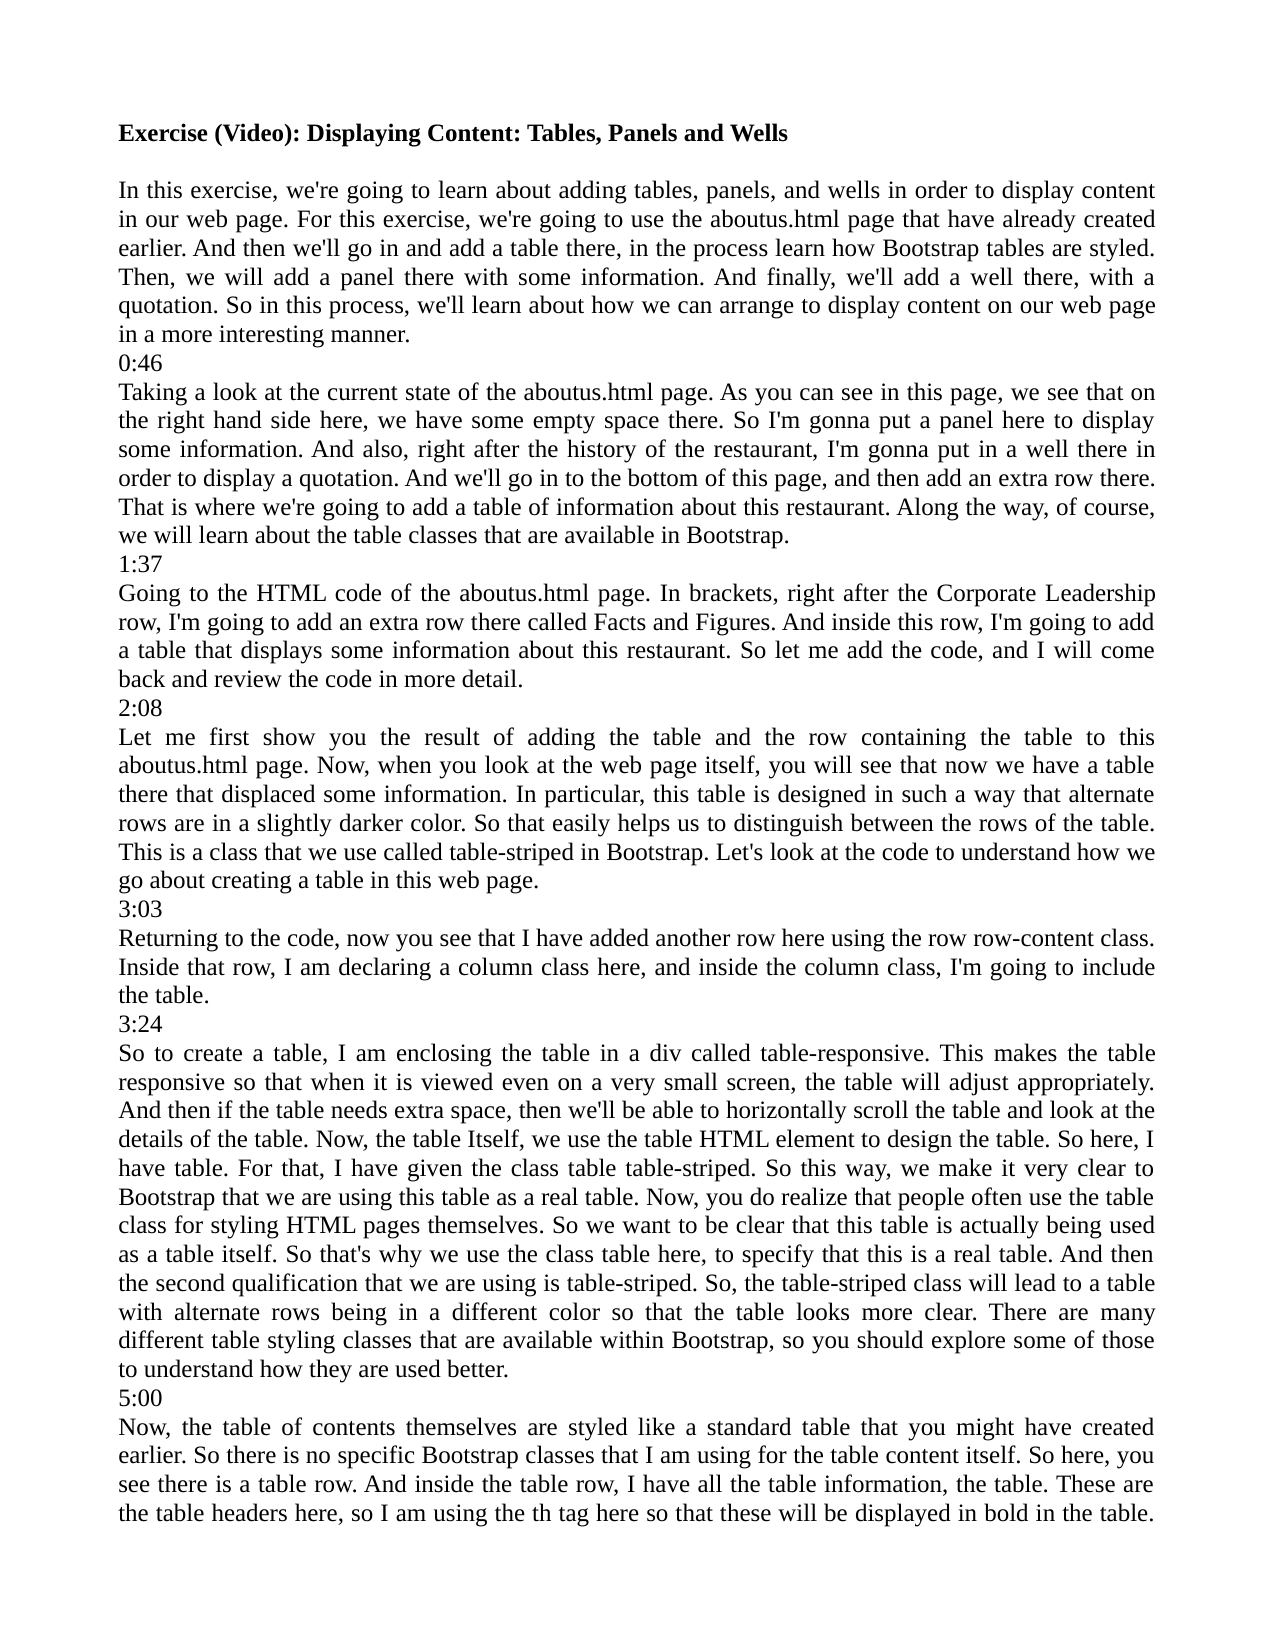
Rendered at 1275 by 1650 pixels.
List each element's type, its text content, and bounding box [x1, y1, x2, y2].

text 1:37 [118, 549, 1157, 578]
text In this exercise, we're going to learn about adding tables, panels, and wells in order to display content in our web page. For this exercise, we're going to use the aboutus.html page that have already created earlier. And then we'll go in and add a table there, in the process learn how Bootstrap tables are styled. Then, we will add a panel there with some information. And finally, we'll add a well there, with a quotation. So in this process, we'll learn about how we can arrange to display content on our web page in a more interesting manner. [118, 176, 1157, 348]
text Exercise (Video): Displaying Content: Tables, Panels and Wells [118, 118, 1157, 147]
text 5:00 [118, 1383, 1157, 1412]
text Taking a look at the current state of the aboutus.html page. As you can see in this page, we see that on the right hand side here, we have some empty space there. So I'm gonna put a panel here to display some information. And also, right after the history of the restaurant, I'm gonna put in a well there in order to display a quotation. And we'll go in to the bottom of this page, and then add an extra row there. That is where we're going to add a table of information about this restaurant. Along the way, of course, we will learn about the table classes that are available in Bootstrap. [118, 377, 1157, 549]
text So to create a table, I am enclosing the table in a div called table-responsive. This makes the table responsive so that when it is viewed even on a very small screen, the table will adjust appropriately. And then if the table needs extra space, then we'll be able to horizontally scroll the table and look at the details of the table. Now, the table Itself, we use the table HTML element to design the table. So here, I have table. For that, I have given the class table table-striped. So this way, we make it very clear to Bootstrap that we are using this table as a real table. Now, you do realize that people often use the table class for styling HTML pages themselves. So we want to be clear that this table is actually being used as a table itself. So that's why we use the class table here, to specify that this is a real table. And then the second qualification that we are using is table-striped. So, the table-striped class will lead to a table with alternate rows being in a different color so that the table looks more clear. There are many different table styling classes that are available within Bootstrap, so you should explore some of those to understand how they are used better. [118, 1038, 1157, 1383]
text 3:24 [118, 1009, 1157, 1038]
text Let me first show you the result of adding the table and the row containing the table to this aboutus.html page. Now, when you look at the web page itself, you will see that now we have a table there that displaced some information. In particular, this table is designed in such a way that alternate rows are in a slightly darker color. So that easily helps us to distinguish between the rows of the table. This is a class that we use called table-striped in Bootstrap. Let's look at the code to understand how we go about creating a table in this web page. [118, 722, 1157, 894]
text 2:08 [118, 693, 1157, 722]
text 3:03 [118, 894, 1157, 923]
text Returning to the code, now you see that I have added another row here using the row row-content class. Inside that row, I am declaring a column class here, and inside the column class, I'm going to include the table. [118, 923, 1157, 1009]
text Going to the HTML code of the aboutus.html page. In brackets, right after the Corporate Leadership row, I'm going to add an extra row there called Facts and Figures. And inside this row, I'm going to add a table that displays some information about this restaurant. So let me add the code, and I will come back and review the code in more detail. [118, 578, 1157, 693]
text Now, the table of contents themselves are styled like a standard table that you might have created earlier. So there is no specific Bootstrap classes that I am using for the table content itself. So here, you see there is a table row. And inside the table row, I have all the table information, the table. These are the table headers here, so I am using the th tag here so that these will be displayed in bold in the table. [118, 1412, 1157, 1527]
text 0:46 [118, 348, 1157, 377]
